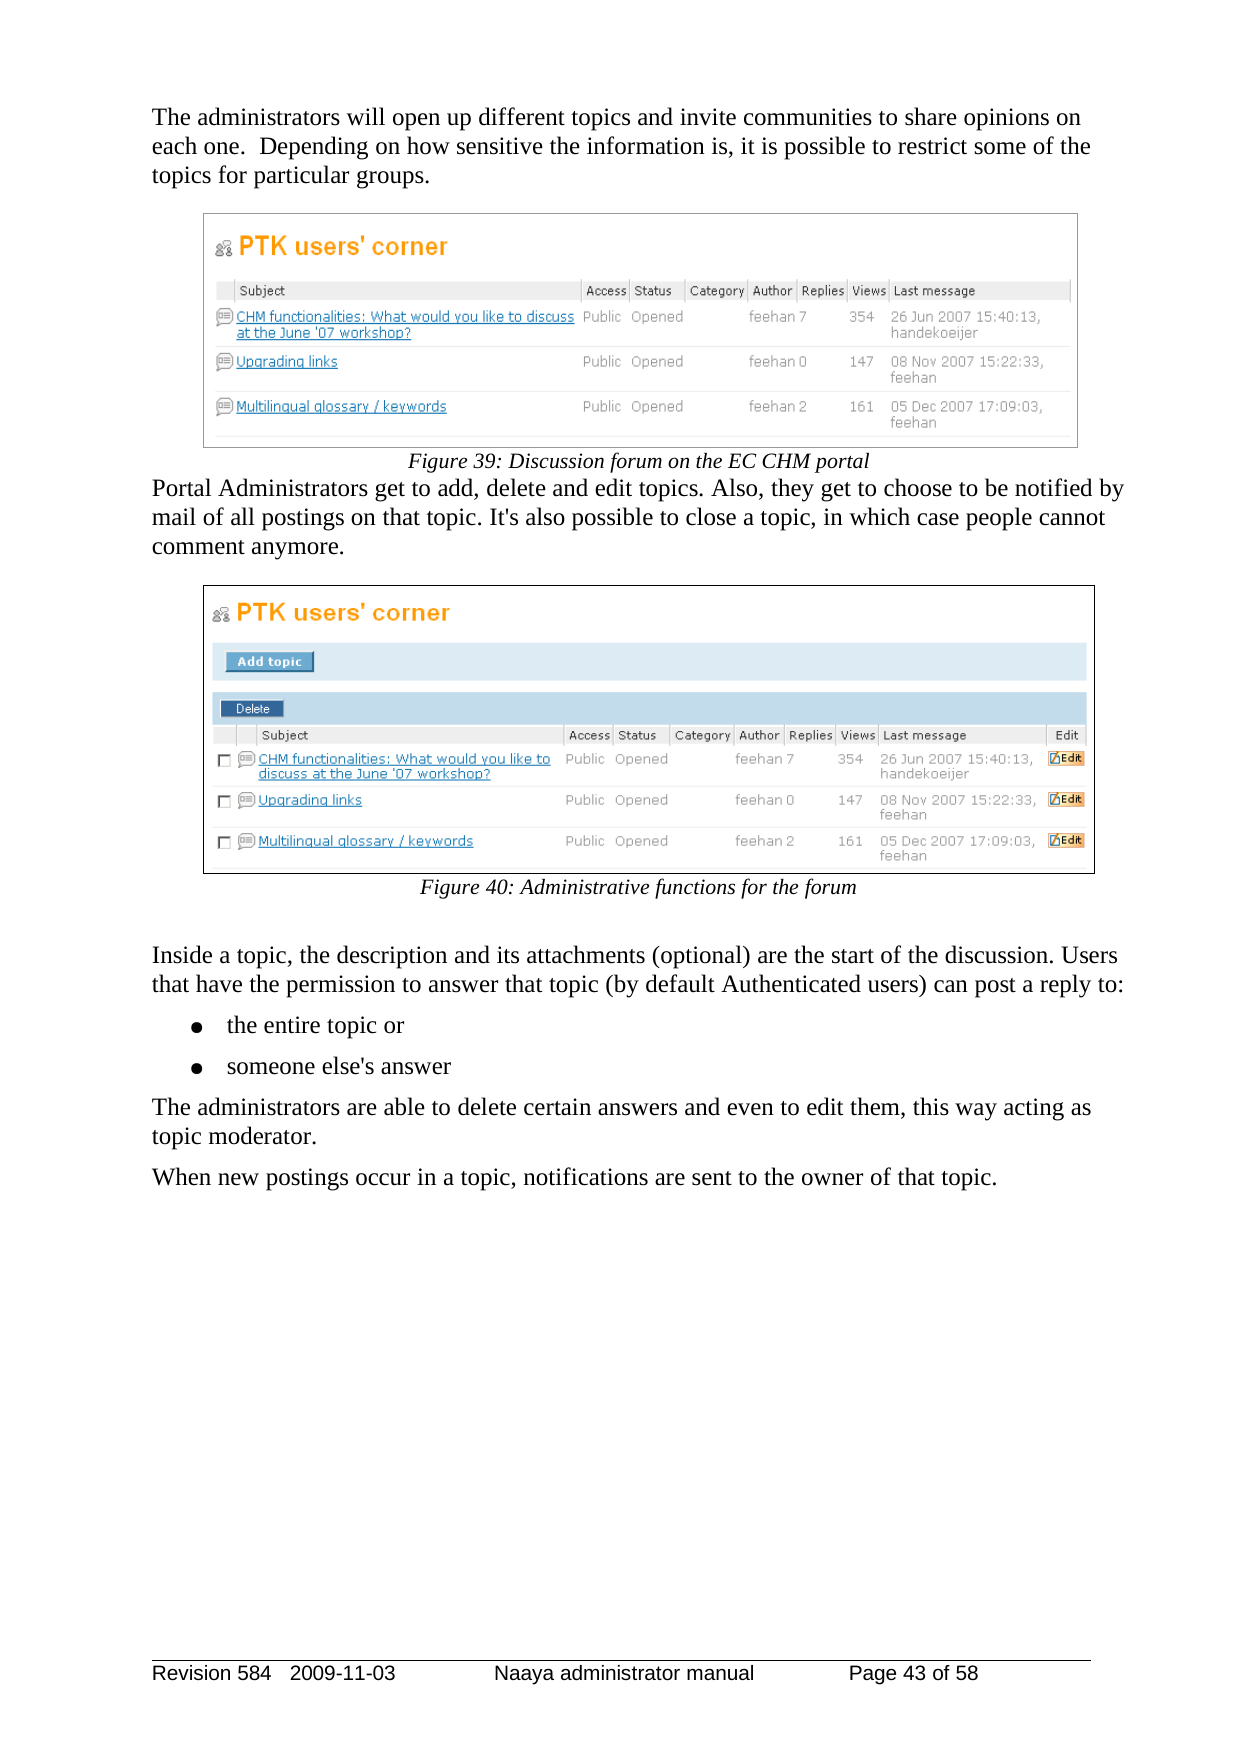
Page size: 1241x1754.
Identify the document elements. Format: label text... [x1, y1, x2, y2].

text The administrators will open up different topics and invite communities to share opinions on each one. Depending on how sensitive the information is, it is possible to restrict some of the topics for particular groups. [152, 102, 1128, 189]
text When new postings occur in a topic, notifications are sent to the owner of that topic. [152, 1161, 1128, 1190]
text [204, 214, 1077, 447]
text Portal Administrators get to add, delete and edit topics. Also, they get to choose to be notified by mail of all postings on that topic. It's also possible to close a topic, in which case people cannot comment anymore. [152, 201, 1128, 560]
text Inside a topic, the description and its attachments (optional) are the start of the discussion. Users that have the permission to answer that topic (by default Authenticated users) can post a reply to: [152, 940, 1128, 998]
picture [206, 587, 1092, 871]
text Figure 39: Discussion forum on the EC CHM portal [203, 448, 1077, 473]
list the entire topic or [189, 1010, 1128, 1039]
text Figure 40: Administrative functions for the forum [203, 874, 1077, 899]
list someone else's answer [189, 1051, 1128, 1080]
text The administrators are able to delete certain answers and even to edit them, this way acting as topic moderator. [152, 1091, 1128, 1149]
picture [206, 216, 1074, 445]
